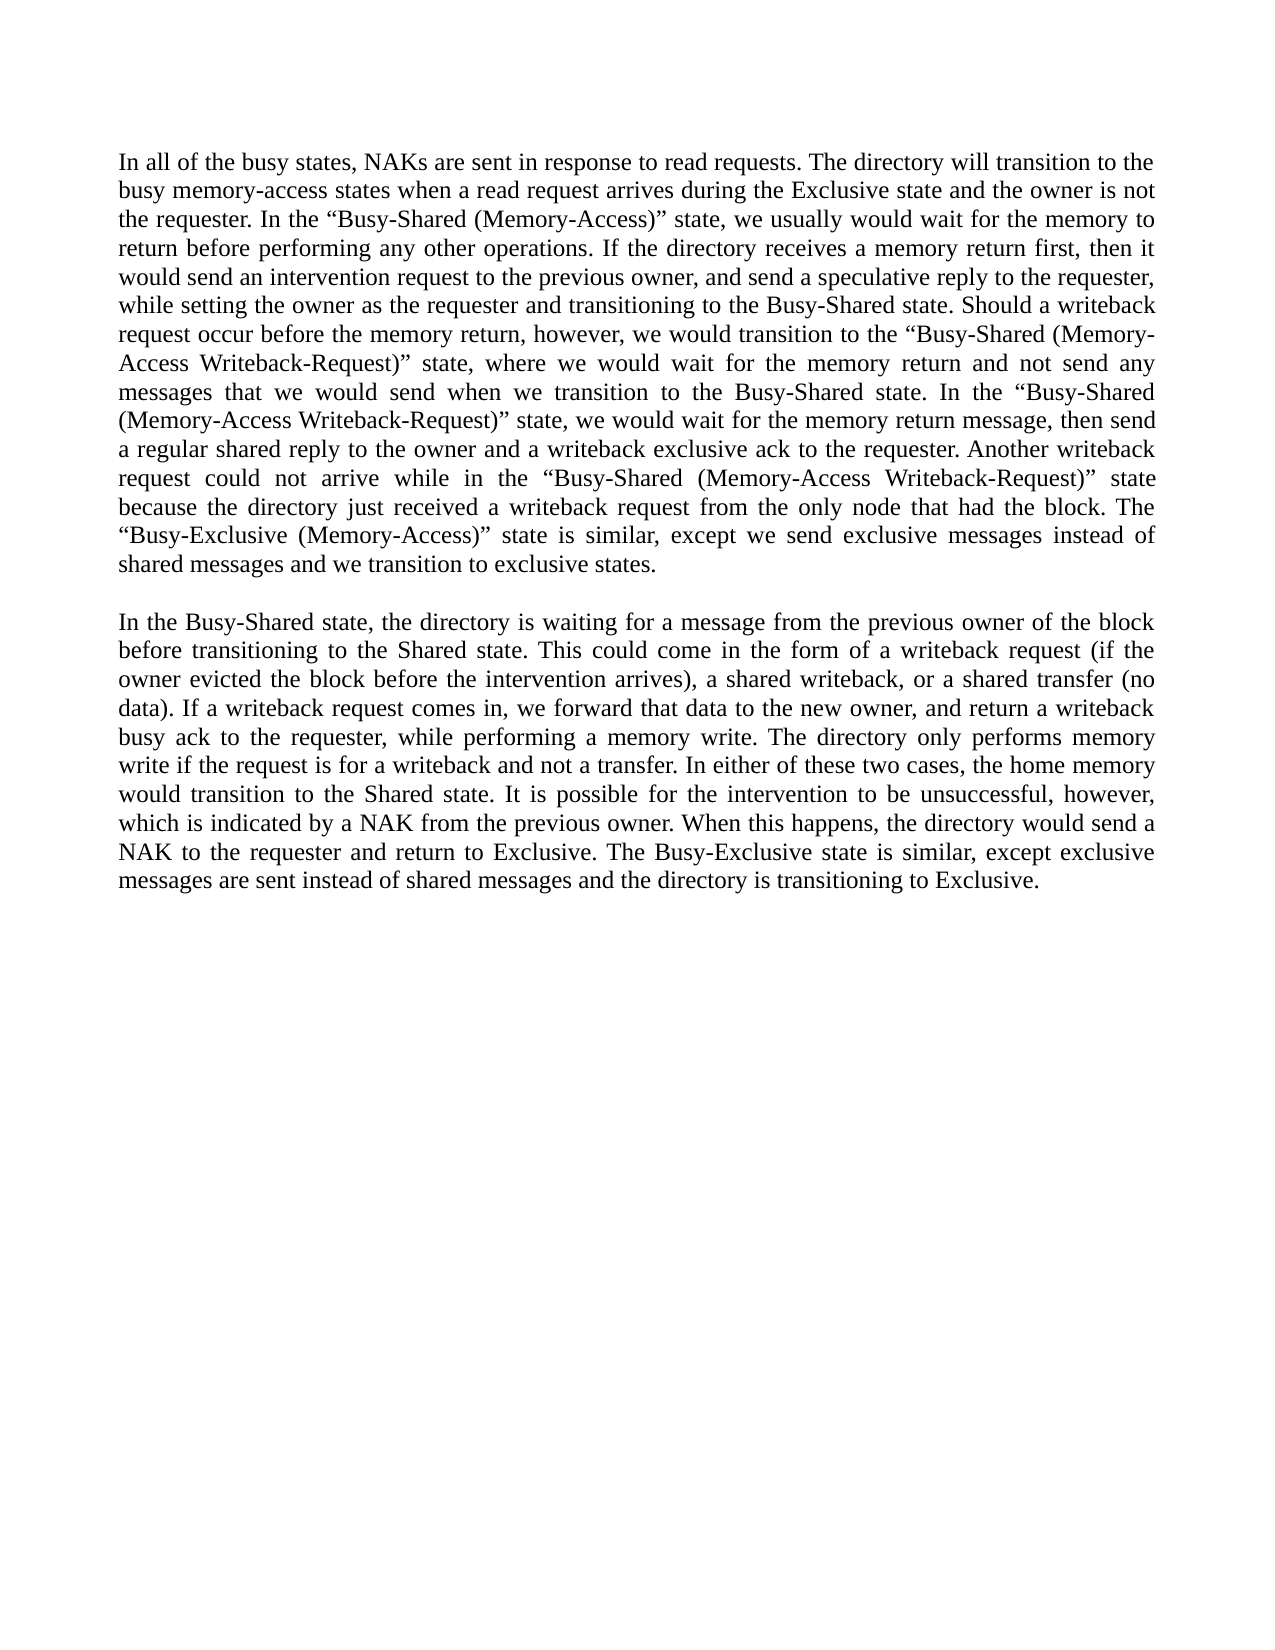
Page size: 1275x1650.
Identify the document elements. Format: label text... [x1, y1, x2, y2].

text In all of the busy states, NAKs are sent in response to read requests. The directory will transition to the busy memory-access states when a read request arrives during the Exclusive state and the owner is not the requester. In the “Busy-Shared (Memory-Access)” state, we usually would wait for the memory to return before performing any other operations. If the directory receives a memory return first, then it would send an intervention request to the previous owner, and send a speculative reply to the requester, while setting the owner as the requester and transitioning to the Busy-Shared state. Should a writeback request occur before the memory return, however, we would transition to the “Busy-Shared (Memory-Access Writeback-Request)” state, where we would wait for the memory return and not send any messages that we would send when we transition to the Busy-Shared state. In the “Busy-Shared (Memory-Access Writeback-Request)” state, we would wait for the memory return message, then send a regular shared reply to the owner and a writeback exclusive ack to the requester. Another writeback request could not arrive while in the “Busy-Shared (Memory-Access Writeback-Request)” state because the directory just received a writeback request from the only node that had the block. The “Busy-Exclusive (Memory-Access)” state is similar, except we send exclusive messages instead of shared messages and we transition to exclusive states. [118, 147, 1157, 578]
text In the Busy-Shared state, the directory is waiting for a message from the previous owner of the block before transitioning to the Shared state. This could come in the form of a writeback request (if the owner evicted the block before the intervention arrives), a shared writeback, or a shared transfer (no data). If a writeback request comes in, we forward that data to the new owner, and return a writeback busy ack to the requester, while performing a memory write. The directory only performs memory write if the request is for a writeback and not a transfer. In either of these two cases, the home memory would transition to the Shared state. It is possible for the intervention to be unsuccessful, however, which is indicated by a NAK from the previous owner. When this happens, the directory would send a NAK to the requester and return to Exclusive. The Busy-Exclusive state is similar, except exclusive messages are sent instead of shared messages and the directory is transitioning to Exclusive. [118, 607, 1157, 894]
